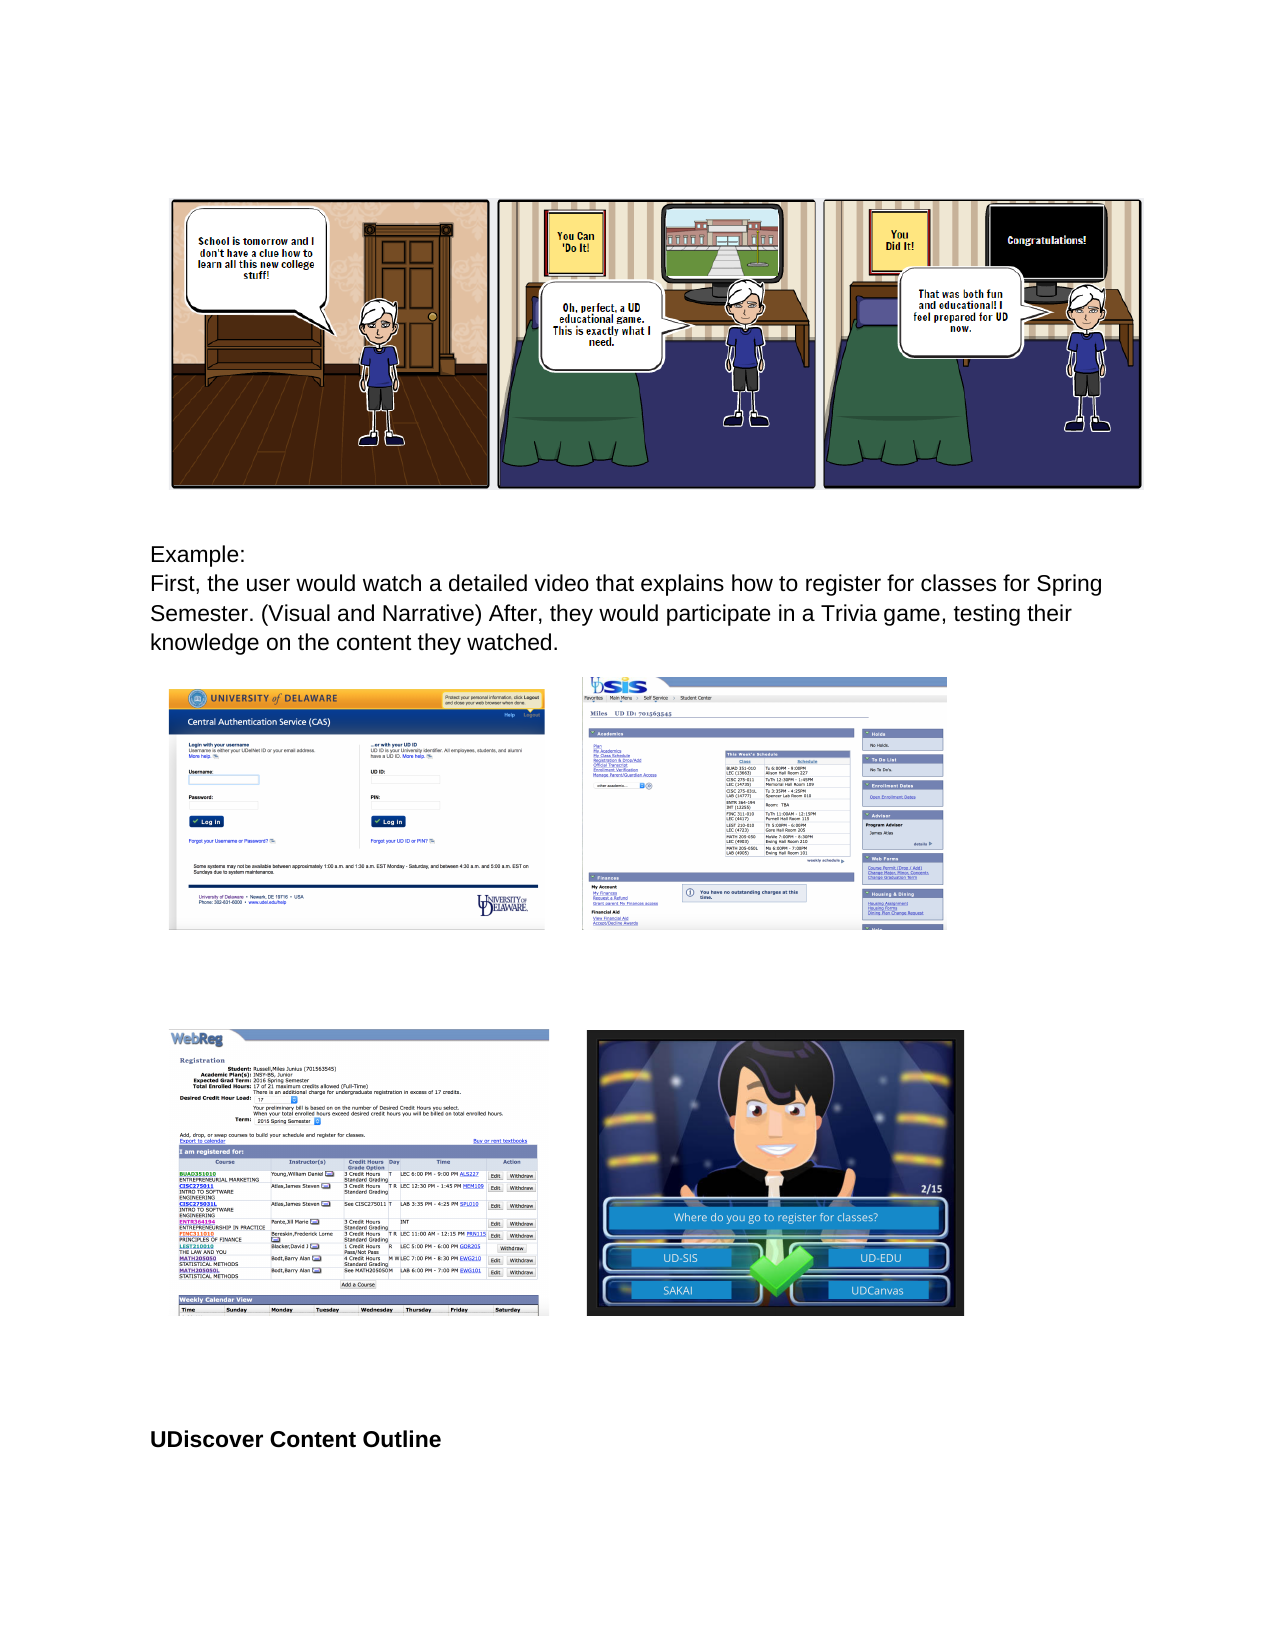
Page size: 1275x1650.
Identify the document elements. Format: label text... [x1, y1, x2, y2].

picture [582, 677, 947, 930]
picture [586, 1030, 965, 1316]
picture [168, 198, 1144, 490]
picture [168, 689, 545, 930]
text First, the user would watch a detailed video that explains how to register for classes for Spring Semester. (Visual and Narrative) After, they would participate in a Trivia game, testing their knowledge on the content they watched. [150, 571, 1125, 655]
text UDiscover Content Outline [150, 1427, 1125, 1452]
picture [168, 1029, 550, 1316]
text Example: [150, 542, 1125, 567]
